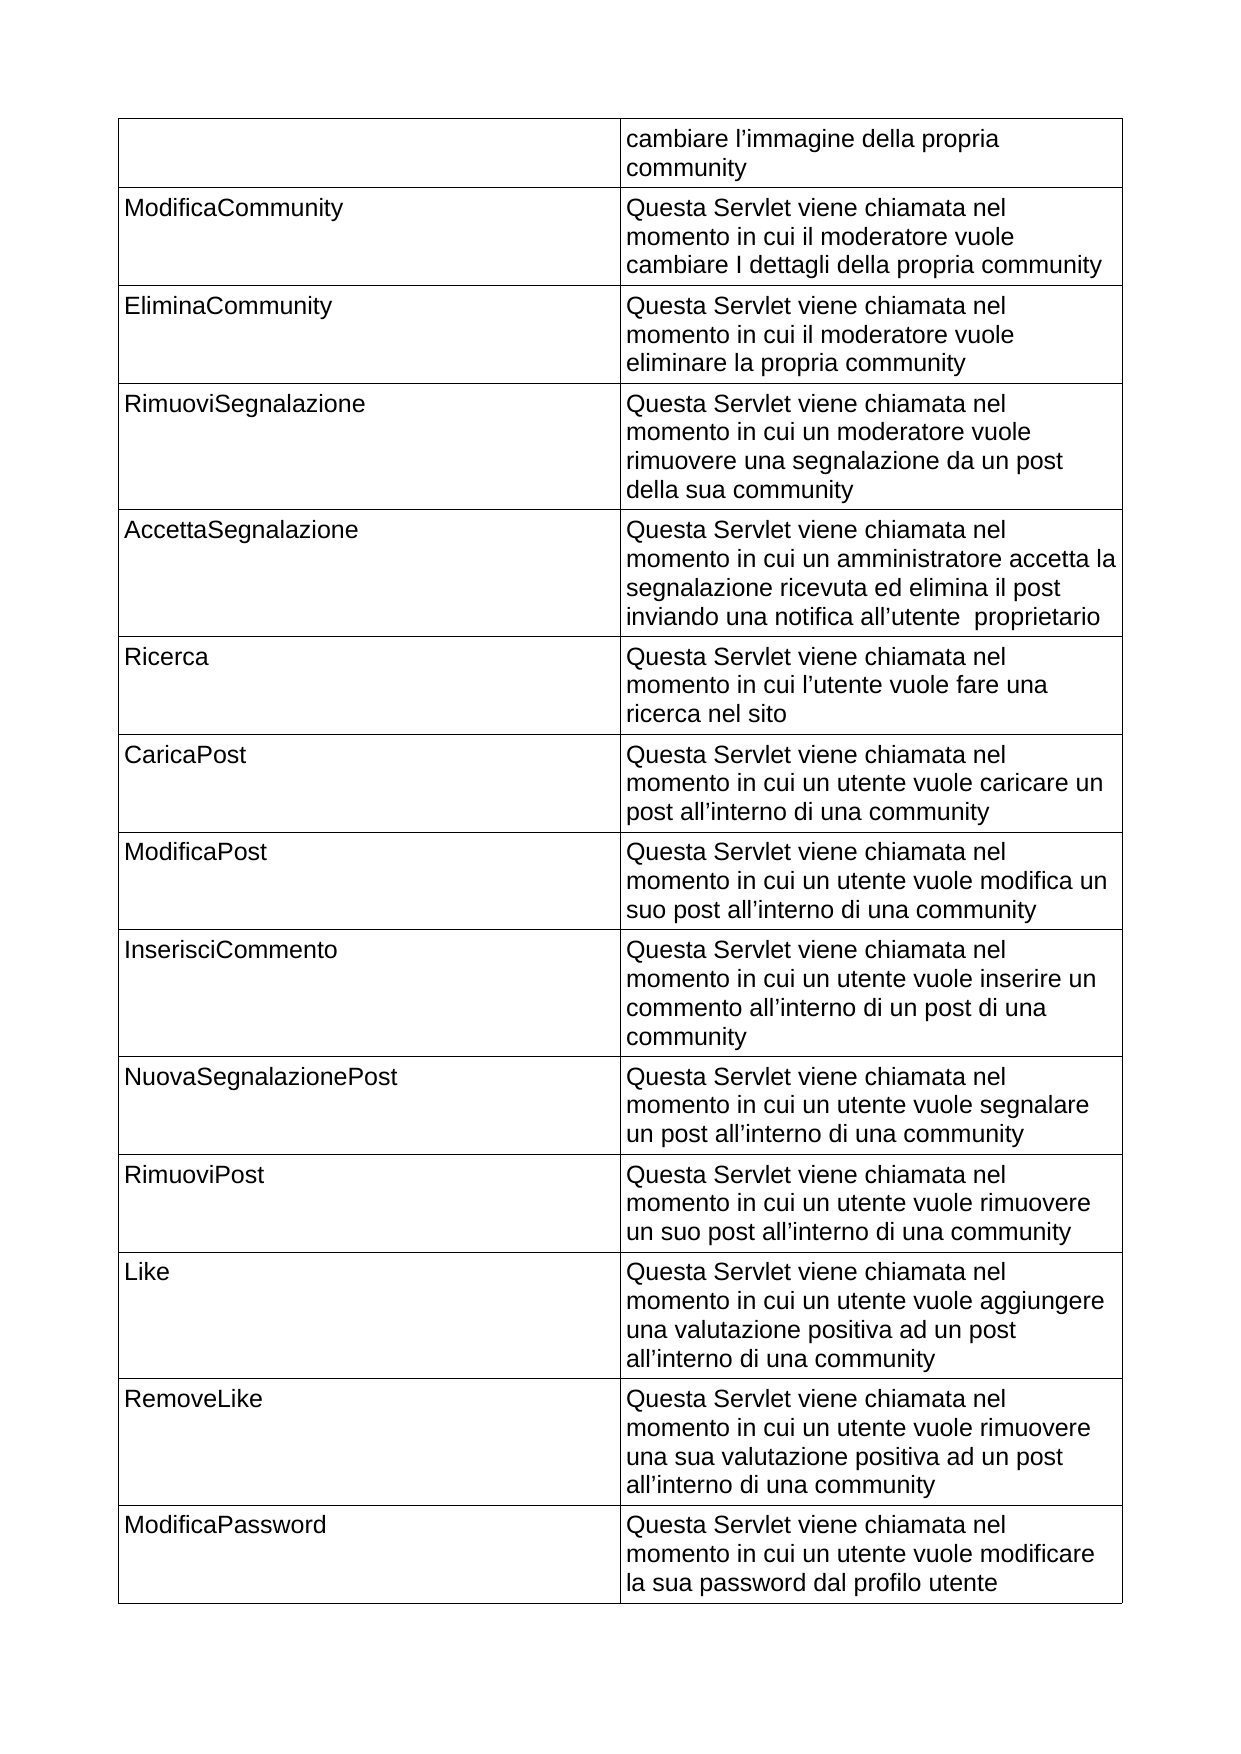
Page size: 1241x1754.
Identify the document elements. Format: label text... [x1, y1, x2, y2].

table_cell Questa Servlet viene chiamata nel momento in cui il moderatore vuole cambiare I dettagli della propria community [621, 188, 1122, 285]
table_cell NuovaSegnalazionePost [119, 1057, 620, 1154]
table_cell Questa Servlet viene chiamata nel momento in cui un utente vuole segnalare un post all’interno di una community [621, 1057, 1122, 1154]
table_cell Questa Servlet viene chiamata nel momento in cui un utente vuole modificare la sua password dal profilo utente [621, 1506, 1122, 1602]
table_cell EliminaCommunity [119, 286, 620, 383]
table_cell InserisciCommento [119, 930, 620, 1056]
table_cell cambiare l’immagine della propria community [621, 119, 1122, 187]
table_cell Ricerca [119, 637, 620, 734]
table_cell Questa Servlet viene chiamata nel momento in cui un utente vuole rimuovere una sua valutazione positiva ad un post all’interno di una community [621, 1379, 1122, 1505]
table_cell Questa Servlet viene chiamata nel momento in cui un utente vuole rimuovere un suo post all’interno di una community [621, 1155, 1122, 1252]
table_cell AccettaSegnalazione [119, 510, 620, 636]
table_cell Questa Servlet viene chiamata nel momento in cui l’utente vuole fare una ricerca nel sito [621, 637, 1122, 734]
table_cell Questa Servlet viene chiamata nel momento in cui un moderatore vuole rimuovere una segnalazione da un post della sua community [621, 384, 1122, 509]
table_cell Questa Servlet viene chiamata nel momento in cui un utente vuole modifica un suo post all’interno di una community [621, 833, 1122, 929]
table_cell Questa Servlet viene chiamata nel momento in cui un utente vuole inserire un commento all’interno di un post di una community [621, 930, 1122, 1056]
table_cell ModificaCommunity [119, 188, 620, 285]
table_cell Like [119, 1253, 620, 1378]
table_cell Questa Servlet viene chiamata nel momento in cui un utente vuole caricare un post all’interno di una community [621, 735, 1122, 832]
table_cell RimuoviPost [119, 1155, 620, 1252]
table_cell ModificaPost [119, 833, 620, 929]
table_cell Questa Servlet viene chiamata nel momento in cui un amministratore accetta la segnalazione ricevuta ed elimina il post inviando una notifica all’utente proprietario [621, 510, 1122, 636]
table_cell Questa Servlet viene chiamata nel momento in cui un utente vuole aggiungere una valutazione positiva ad un post all’interno di una community [621, 1253, 1122, 1378]
table_cell RimuoviSegnalazione [119, 384, 620, 509]
table_cell Questa Servlet viene chiamata nel momento in cui il moderatore vuole eliminare la propria community [621, 286, 1122, 383]
table_cell ModificaPassword [119, 1506, 620, 1602]
table_cell [119, 119, 620, 187]
table_cell RemoveLike [119, 1379, 620, 1505]
table_cell CaricaPost [119, 735, 620, 832]
